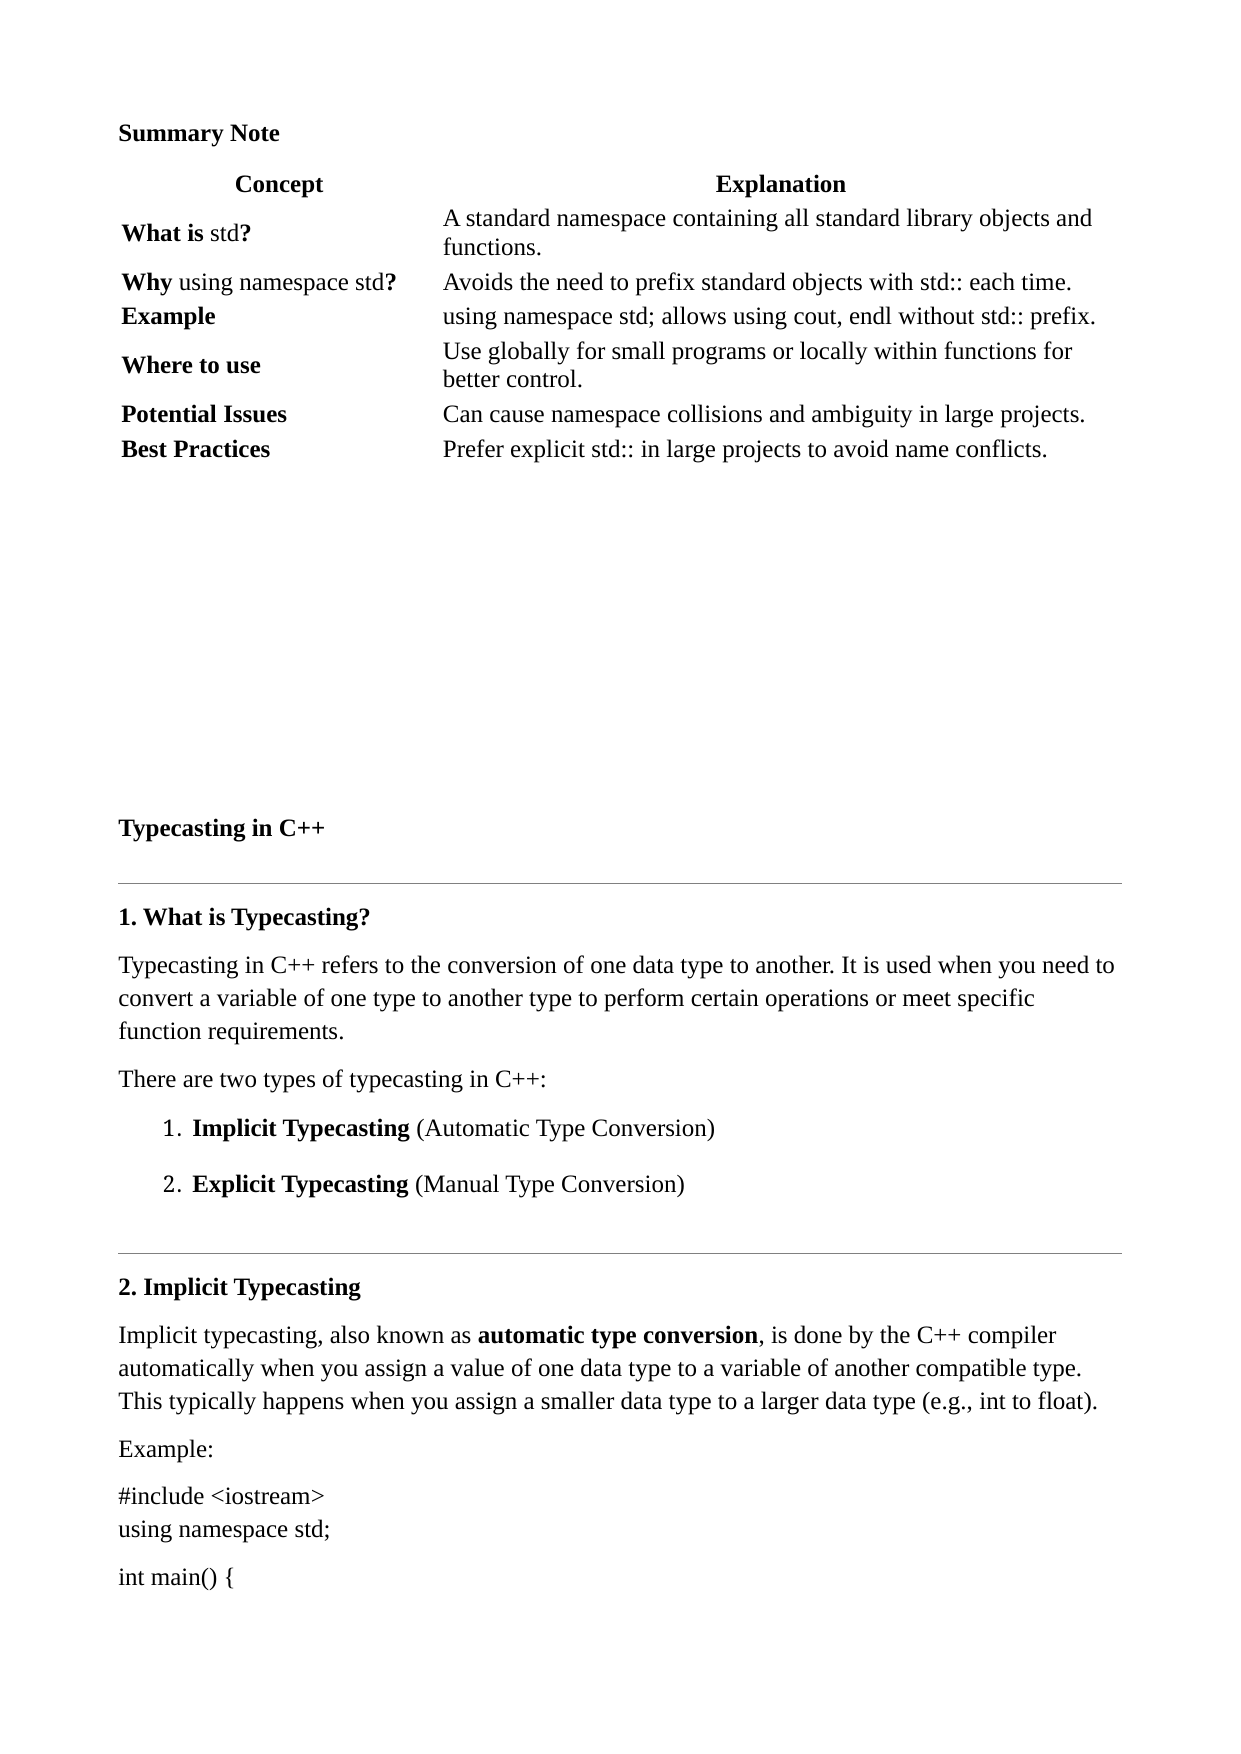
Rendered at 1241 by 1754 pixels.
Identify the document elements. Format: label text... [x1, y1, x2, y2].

text Implicit typecasting, also known as automatic type conversion, is done by the C++ compiler automatically when you assign a value of one data type to a variable of another compatible type. This typically happens when you assign a smaller data type to a larger data type (e.g., int to float). [118, 1320, 1122, 1415]
table_cell Best Practices [118, 431, 440, 465]
text Typecasting in C++ refers to the conversion of one data type to another. It is used when you need to convert a variable of one type to another type to perform certain operations or meet specific function requirements. [118, 950, 1122, 1045]
text using namespace std; [118, 1514, 1122, 1543]
table_cell Example [118, 298, 440, 333]
table_cell Avoids the need to prefix standard objects with std:: each time. [440, 264, 1122, 298]
text Example: [118, 1434, 1122, 1462]
table_header Concept [118, 166, 440, 200]
table_cell What is std? [118, 200, 440, 264]
text #include <iostream> [118, 1481, 1122, 1510]
table_cell Potential Issues [118, 396, 440, 431]
table_cell Where to use [118, 333, 440, 396]
text There are two types of typecasting in C++: [118, 1064, 1122, 1092]
table_cell Use globally for small programs or locally within functions for better control. [440, 333, 1122, 396]
text int main() { [118, 1562, 1122, 1591]
table_cell Why using namespace std? [118, 264, 440, 298]
subtitle Summary Note [118, 118, 1122, 147]
table_cell Prefer explicit std:: in large projects to avoid name conflicts. [440, 431, 1122, 465]
list Implicit Typecasting (Automatic Type Conversion) [162, 1111, 1122, 1148]
subtitle Typecasting in C++ [118, 813, 1122, 842]
table_cell A standard namespace containing all standard library objects and functions. [440, 200, 1122, 264]
table_cell using namespace std; allows using cout, endl without std:: prefix. [440, 298, 1122, 333]
table_header Explanation [440, 166, 1122, 200]
list Explicit Typecasting (Manual Type Conversion) [162, 1168, 1122, 1204]
table_cell Can cause namespace collisions and ambiguity in large projects. [440, 396, 1122, 431]
subtitle 2. Implicit Typecasting [118, 1272, 1122, 1301]
subtitle 1. What is Typecasting? [118, 902, 1122, 931]
